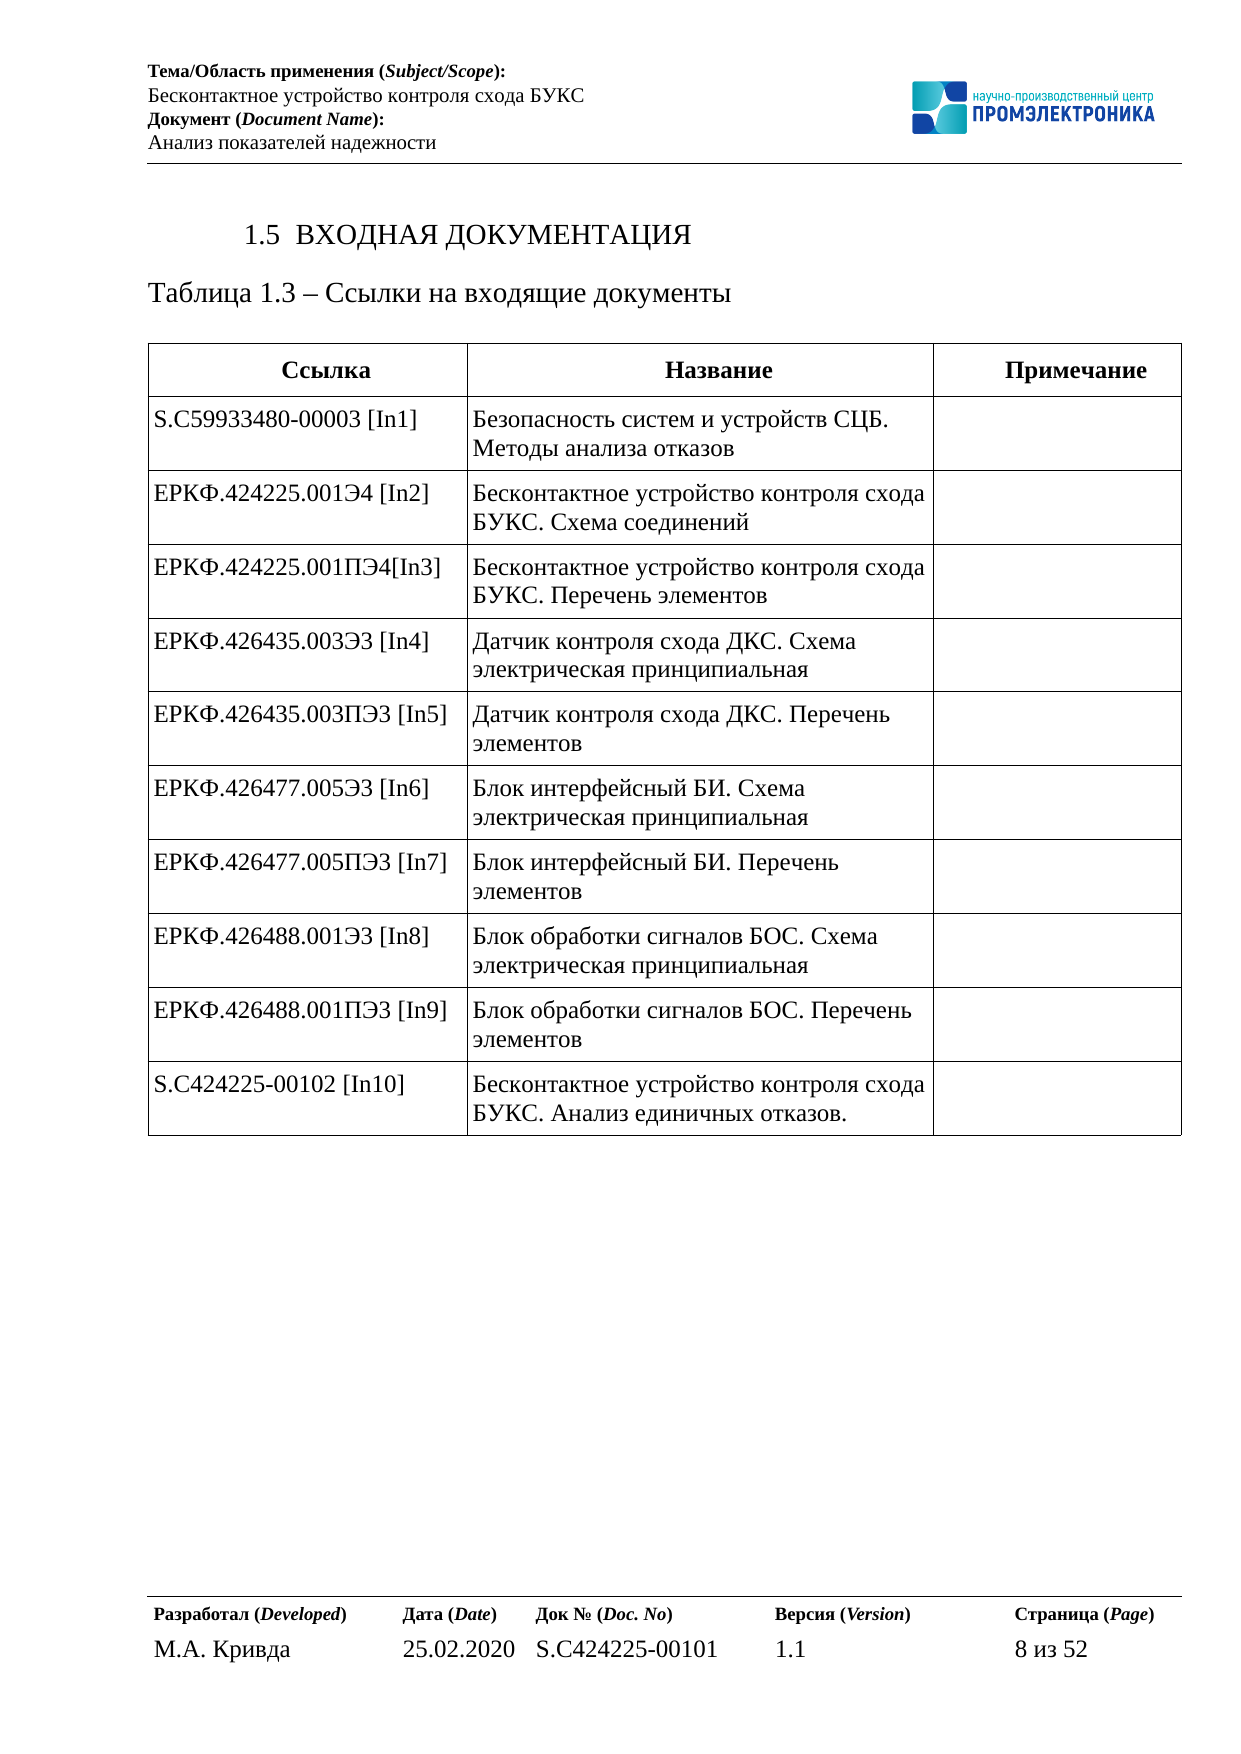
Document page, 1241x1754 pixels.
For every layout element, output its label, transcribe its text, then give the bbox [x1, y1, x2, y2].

picture [885, 53, 1182, 162]
table_cell [934, 840, 1181, 913]
table_cell [934, 619, 1181, 691]
list Таблица 1.3 – Ссылки на входящие документы [148, 276, 1181, 309]
table_cell Датчик контроля схода ДКС. Перечень элементов [468, 692, 933, 765]
table_cell [934, 914, 1181, 987]
table_cell Блок обработки сигналов БОС. Схема электрическая принципиальная [468, 914, 933, 987]
table_cell [934, 692, 1181, 765]
table_cell ЕРКФ.426488.001Э3 [In8] [149, 914, 467, 987]
table_cell ЕРКФ.426477.005ПЭ3 [In7] [149, 840, 467, 913]
table_cell [934, 545, 1181, 617]
table_cell ЕРКФ.426435.003ПЭ3 [In5] [149, 692, 467, 765]
table_cell [934, 471, 1181, 544]
table_cell Блок интерфейсный БИ. Схема электрическая принципиальная [468, 766, 933, 839]
table_cell [934, 397, 1181, 470]
table_cell [934, 766, 1181, 839]
table_cell Датчик контроля схода ДКС. Схема электрическая принципиальная [468, 619, 933, 691]
table_cell ЕРКФ.424225.001Э4 [In2] [149, 471, 467, 544]
table_cell [934, 1062, 1181, 1134]
table_cell Бесконтактное устройство контроля схода БУКС. Перечень элементов [468, 545, 933, 617]
subtitle Входная документация [224, 217, 1181, 251]
table_header Ссылка [149, 344, 467, 396]
table_cell Блок обработки сигналов БОС. Перечень элементов [468, 988, 933, 1061]
table_cell [934, 988, 1181, 1061]
table_cell Блок интерфейсный БИ. Перечень элементов [468, 840, 933, 913]
table_cell ЕРКФ.426435.003Э3 [In4] [149, 619, 467, 691]
table_cell S.C424225-00102 [In10] [149, 1062, 467, 1134]
table_cell ЕРКФ.424225.001ПЭ4[In3] [149, 545, 467, 617]
table_header Примечание [934, 344, 1181, 396]
table_header Название [468, 344, 933, 396]
table_cell S.C59933480-00003 [In1] [149, 397, 467, 470]
table_cell Бесконтактное устройство контроля схода БУКС. Схема соединений [468, 471, 933, 544]
table_cell ЕРКФ.426477.005Э3 [In6] [149, 766, 467, 839]
table_cell ЕРКФ.426488.001ПЭ3 [In9] [149, 988, 467, 1061]
table_cell Бесконтактное устройство контроля схода БУКС. Анализ единичных отказов. [468, 1062, 933, 1134]
table_cell Безопасность систем и устройств СЦБ. Методы анализа отказов [468, 397, 933, 470]
